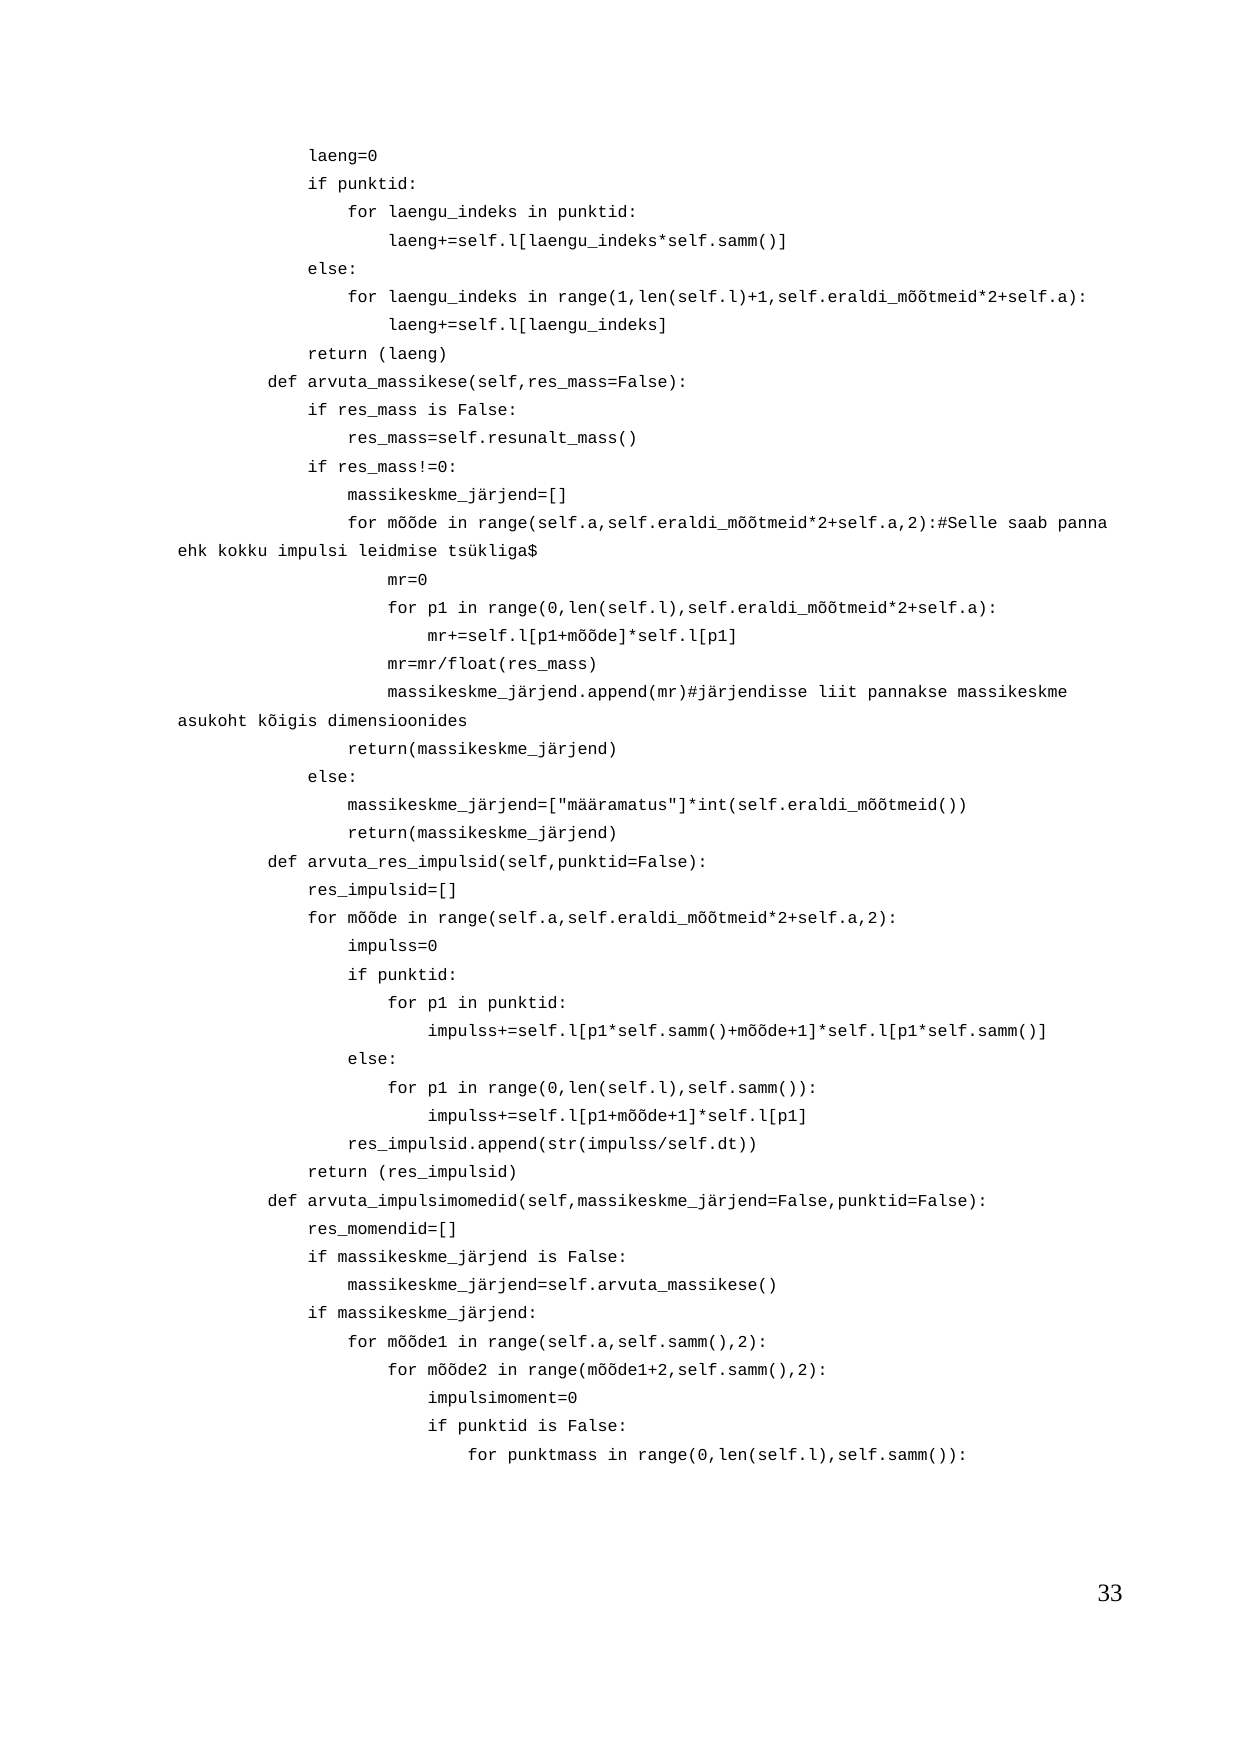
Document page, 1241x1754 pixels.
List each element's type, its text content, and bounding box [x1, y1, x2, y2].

text if res_mass is False: [177, 402, 1122, 421]
text for mõõde in range(self.a,self.eraldi_mõõtmeid*2+self.a,2): [177, 910, 1122, 929]
text laeng+=self.l[laengu_indeks*self.samm()] [177, 232, 1122, 251]
text else: [177, 769, 1122, 787]
text return(massikeskme_järjend) [177, 825, 1122, 844]
text if massikeskme_järjend: [177, 1305, 1122, 1324]
text else: [177, 1051, 1122, 1070]
text if punktid: [177, 966, 1122, 985]
text mr=mr/float(res_mass) [177, 656, 1122, 674]
text res_momendid=[] [177, 1220, 1122, 1239]
text mr=0 [177, 571, 1122, 590]
text if res_mass!=0: [177, 458, 1122, 477]
text if punktid: [177, 176, 1122, 195]
text for mõõde in range(self.a,self.eraldi_mõõtmeid*2+self.a,2):#Selle saab panna ehk kokku impulsi leidmise tsükliga$ [177, 514, 1122, 562]
text for laengu_indeks in range(1,len(self.l)+1,self.eraldi_mõõtmeid*2+self.a): [177, 289, 1122, 308]
text return(massikeskme_järjend) [177, 740, 1122, 759]
text if massikeskme_järjend is False: [177, 1248, 1122, 1267]
text massikeskme_järjend.append(mr)#järjendisse liit pannakse massikeskme asukoht kõigis dimensioonides [177, 684, 1122, 731]
text def arvuta_res_impulsid(self,punktid=False): [177, 853, 1122, 872]
text for p1 in range(0,len(self.l),self.eraldi_mõõtmeid*2+self.a): [177, 599, 1122, 618]
text impulsimoment=0 [177, 1390, 1122, 1408]
text else: [177, 261, 1122, 279]
text def arvuta_massikese(self,res_mass=False): [177, 373, 1122, 392]
text impulss+=self.l[p1*self.samm()+mõõde+1]*self.l[p1*self.samm()] [177, 1023, 1122, 1042]
text return (laeng) [177, 345, 1122, 364]
text impulss+=self.l[p1+mõõde+1]*self.l[p1] [177, 1107, 1122, 1126]
text massikeskme_järjend=["määramatus"]*int(self.eraldi_mõõtmeid()) [177, 797, 1122, 816]
text if punktid is False: [177, 1418, 1122, 1437]
text massikeskme_järjend=[] [177, 486, 1122, 505]
text for p1 in range(0,len(self.l),self.samm()): [177, 1079, 1122, 1098]
text def arvuta_impulsimomedid(self,massikeskme_järjend=False,punktid=False): [177, 1192, 1122, 1211]
text impulss=0 [177, 938, 1122, 957]
text for laengu_indeks in punktid: [177, 204, 1122, 223]
text for punktmass in range(0,len(self.l),self.samm()): [177, 1446, 1122, 1465]
text for p1 in punktid: [177, 994, 1122, 1013]
text mr+=self.l[p1+mõõde]*self.l[p1] [177, 627, 1122, 646]
text for mõõde1 in range(self.a,self.samm(),2): [177, 1333, 1122, 1352]
text res_impulsid.append(str(impulss/self.dt)) [177, 1136, 1122, 1154]
text for mõõde2 in range(mõõde1+2,self.samm(),2): [177, 1361, 1122, 1380]
text res_mass=self.resunalt_mass() [177, 430, 1122, 449]
text return (res_impulsid) [177, 1164, 1122, 1183]
text laeng=0 [177, 148, 1122, 166]
text res_impulsid=[] [177, 882, 1122, 900]
text laeng+=self.l[laengu_indeks] [177, 317, 1122, 336]
text massikeskme_järjend=self.arvuta_massikese() [177, 1277, 1122, 1296]
